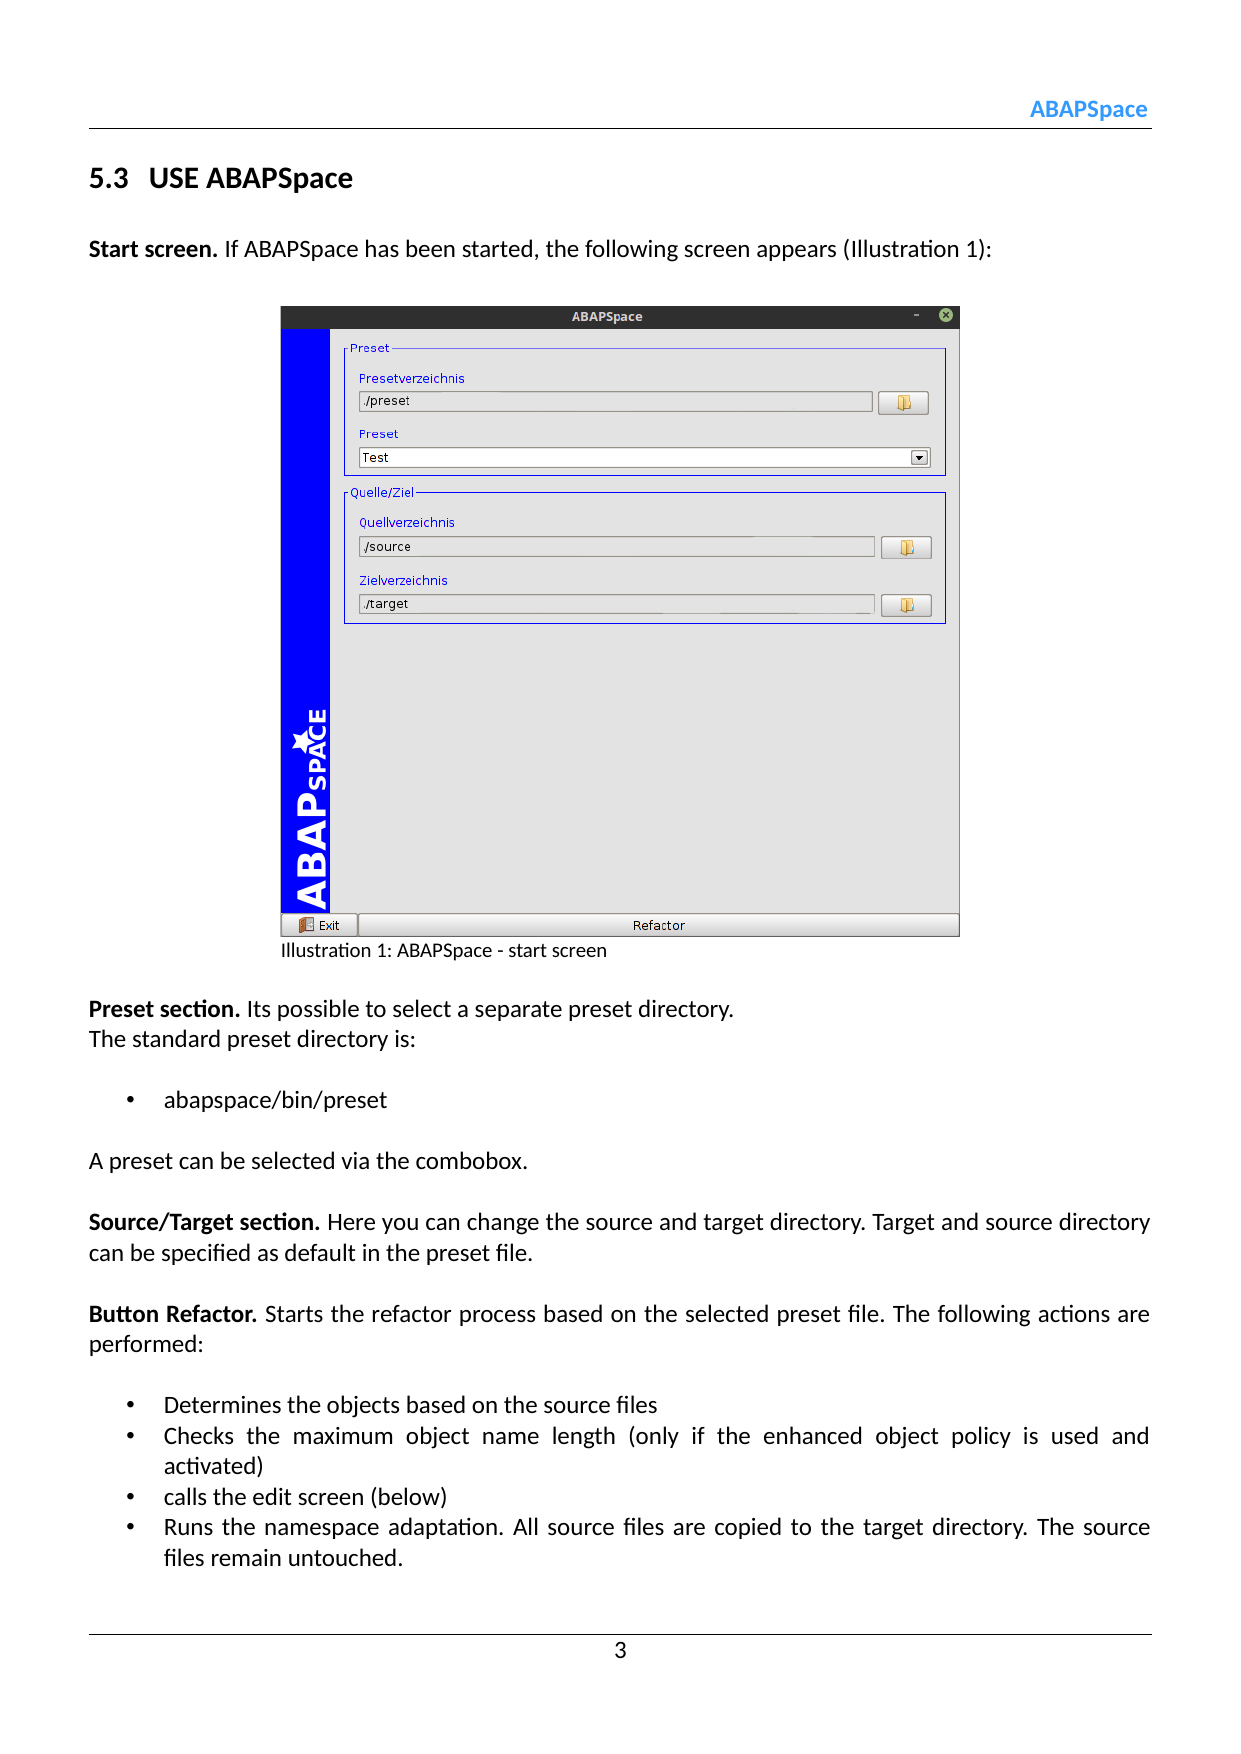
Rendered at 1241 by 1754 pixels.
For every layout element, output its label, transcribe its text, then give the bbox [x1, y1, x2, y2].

text The standard preset directory is: [88, 1023, 1152, 1054]
list Determines the objects based on the source files [126, 1389, 1152, 1420]
list abapspace/bin/preset [126, 1084, 1152, 1115]
text Button Refactor. Starts the refactor process based on the selected preset file. The following actions are performed: [88, 1298, 1152, 1359]
text Preset section. Its possible to select a separate preset directory. [88, 993, 1152, 1023]
picture [280, 306, 960, 937]
text Illustration 1: ABAPSpace - start screen [281, 937, 960, 962]
list Checks the maximum object name length (only if the enhanced object policy is used and activated) [126, 1420, 1152, 1481]
list Runs the namespace adaptation. All source files are copied to the target directory. The source files remain untouched. [126, 1512, 1152, 1573]
text Start screen. If ABAPSpace has been started, the following screen appears (Illustration 1): [88, 233, 1152, 263]
subtitle USE ABAPSpace [88, 158, 1152, 196]
text Source/Target section. Here you can change the source and target directory. Target and source directory can be specified as default in the preset file. [88, 1206, 1152, 1267]
text A preset can be selected via the combobox. [88, 1145, 1152, 1176]
list calls the edit screen (below) [126, 1481, 1152, 1512]
